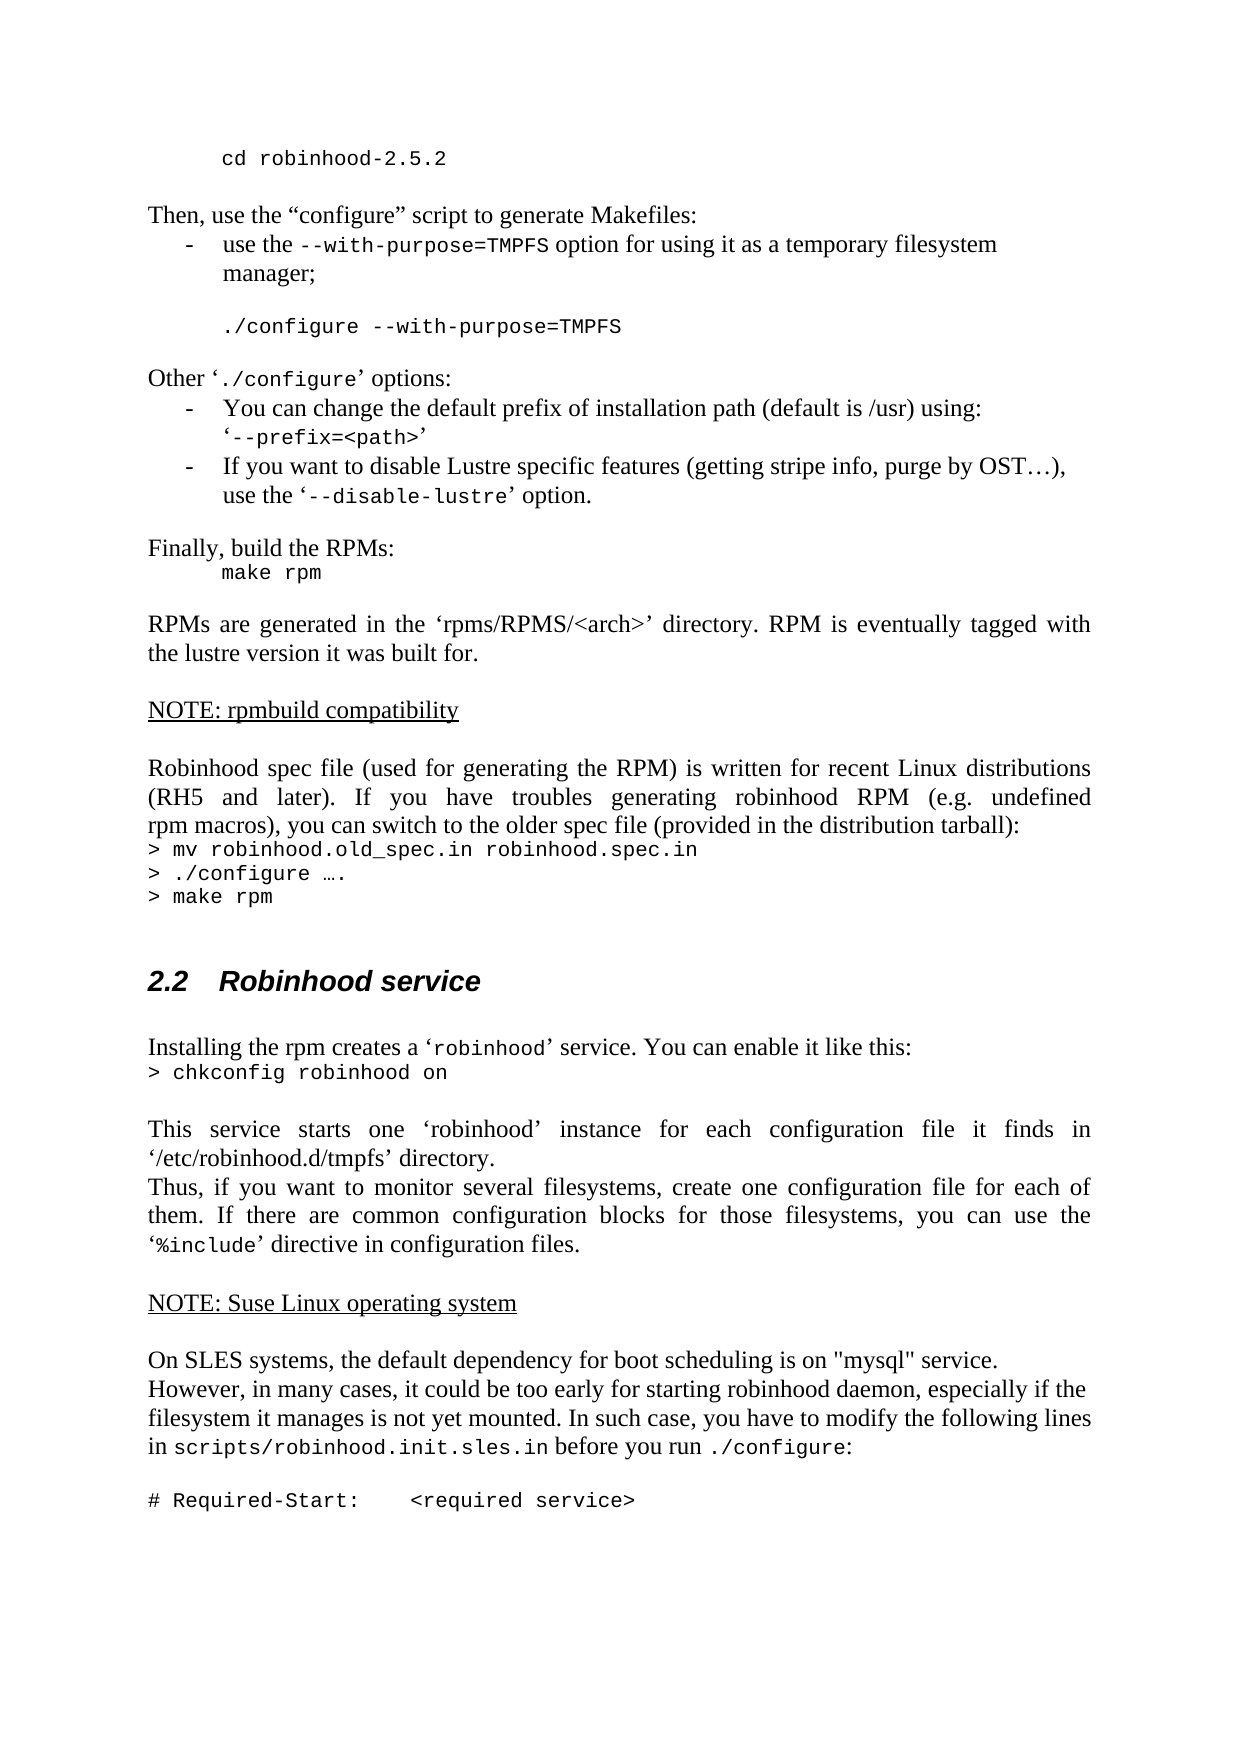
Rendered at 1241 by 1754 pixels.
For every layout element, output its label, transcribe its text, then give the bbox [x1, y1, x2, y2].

text make rpm [148, 562, 1093, 585]
text Thus, if you want to monitor several filesystems, create one configuration file for each of them. If there are common configuration blocks for those filesystems, you can use the ‘%include’ directive in configuration files. [148, 1172, 1093, 1259]
text Finally, build the RPMs: [148, 533, 1093, 562]
text NOTE: rpmbuild compatibility [148, 695, 1093, 724]
text > mv robinhood.old_spec.in robinhood.spec.in [148, 839, 1093, 863]
text > make rpm [148, 886, 1093, 910]
subtitle Robinhood service [148, 964, 1093, 997]
text # Required-Start: <required service> [148, 1490, 1093, 1513]
text cd robinhood-2.5.2 [148, 148, 1093, 171]
list If you want to disable Lustre specific features (getting stripe info, purge by OST…), use the ‘--disable-lustre’ option. [185, 451, 1093, 509]
list use the --with-purpose=TMPFS option for using it as a temporary filesystem manager; [185, 229, 1093, 316]
list You can change the default prefix of installation path (default is /usr) using: ‘--prefix=<path>’ [185, 393, 1093, 451]
text > ./configure …. [148, 863, 1093, 886]
text On SLES systems, the default dependency for boot scheduling is on "mysql" service. However, in many cases, it could be too early for starting robinhood daemon, especially if the filesystem it manages is not yet mounted. In such case, you have to modify the following lines in scripts/robinhood.init.sles.in before you run ./configure: [148, 1345, 1093, 1490]
text Installing the rpm creates a ‘robinhood’ service. You can enable it like this: > chkconfig robinhood on [148, 1032, 1093, 1086]
text ./configure --with-purpose=TMPFS [148, 316, 1093, 339]
text Then, use the “configure” script to generate Makefiles: [148, 200, 1093, 229]
text Robinhood spec file (used for generating the RPM) is written for recent Linux distributions (RH5 and later). If you have troubles generating robinhood RPM (e.g. undefined rpm macros), you can switch to the older spec file (provided in the distribution tarball): [148, 753, 1093, 839]
text This service starts one ‘robinhood’ instance for each configuration file it finds in ‘/etc/robinhood.d/tmpfs’ directory. [148, 1114, 1093, 1172]
text NOTE: Suse Linux operating system [148, 1288, 1093, 1316]
text Other ‘./configure’ options: [148, 363, 1093, 393]
text RPMs are generated in the ‘rpms/RPMS/<arch>’ directory. RPM is eventually tagged with the lustre version it was built for. [148, 609, 1093, 667]
